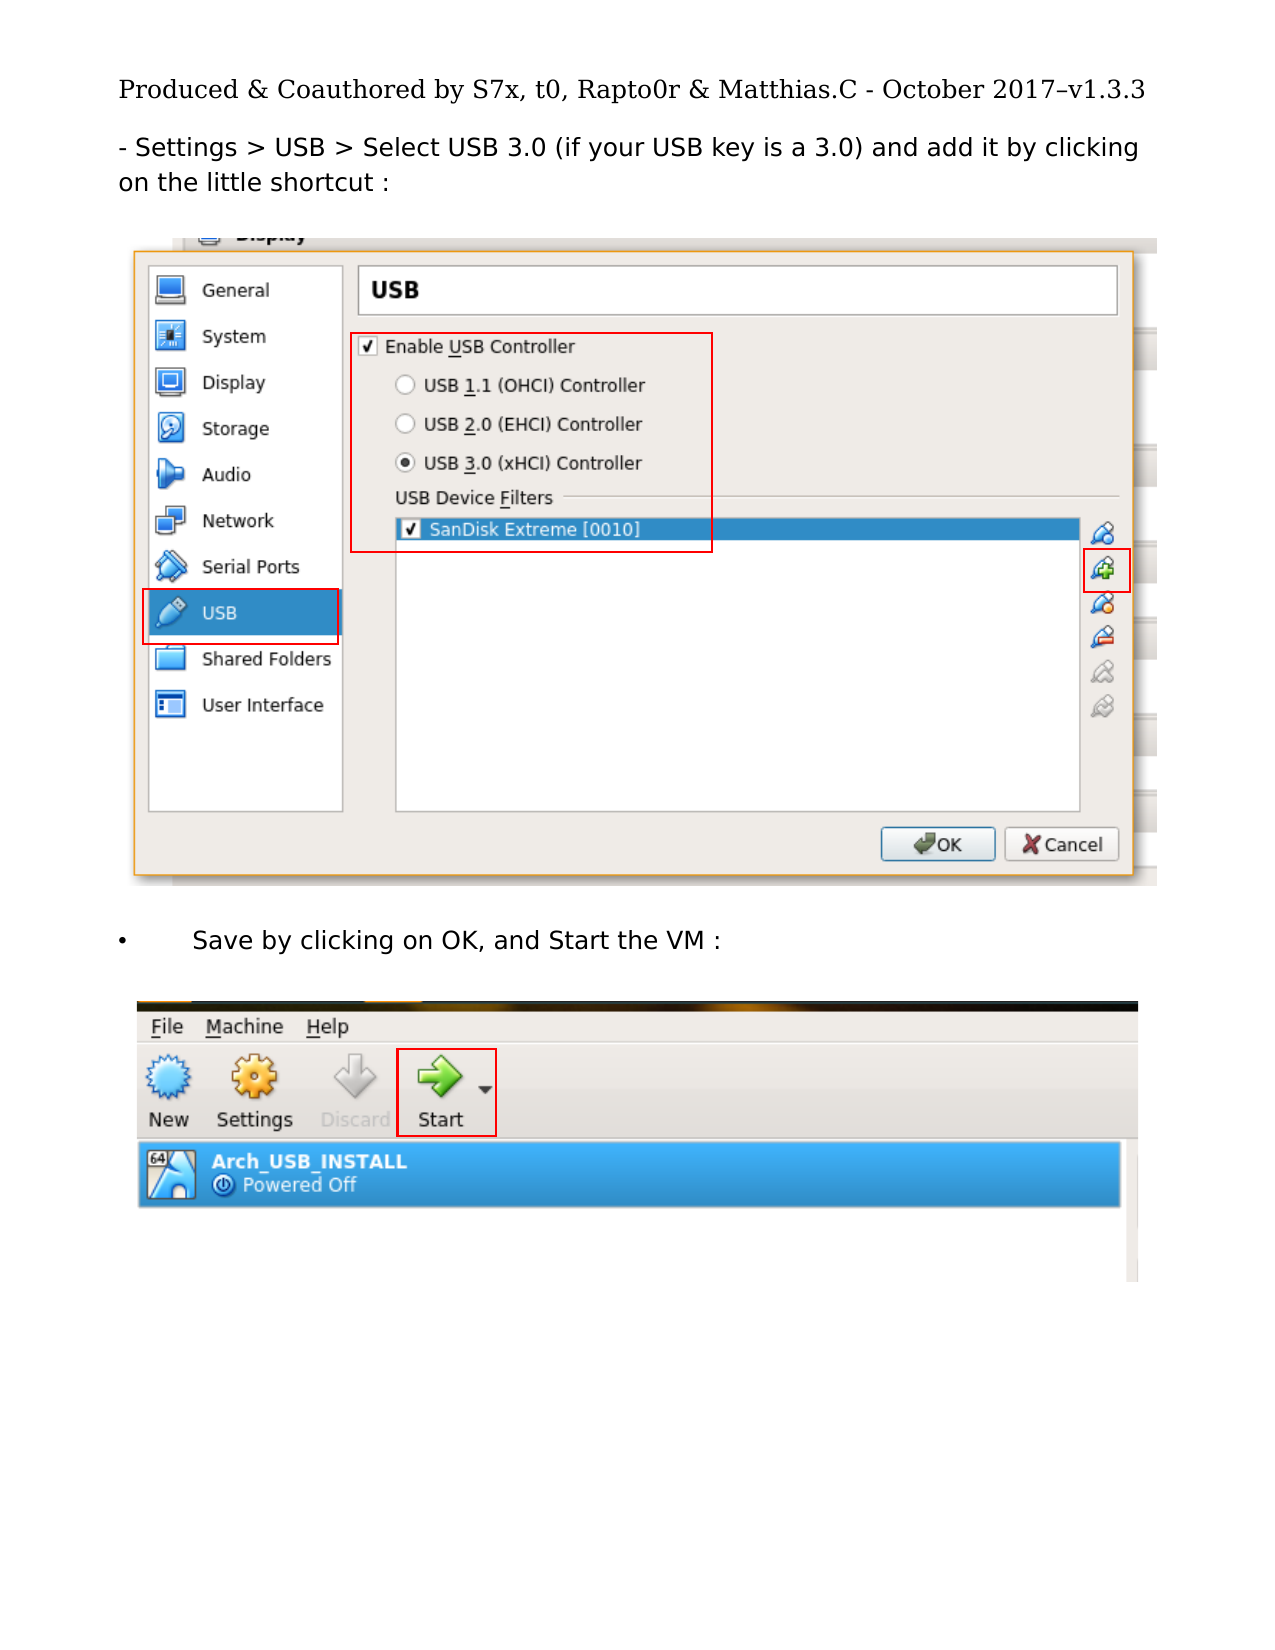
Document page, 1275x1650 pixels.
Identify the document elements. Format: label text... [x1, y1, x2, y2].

picture [118, 238, 1157, 886]
text - Settings > USB > Select USB 3.0 (if your USB key is a 3.0) and add it by clicking on the little shortcut : [118, 134, 1157, 198]
list Save by clicking on OK, and Start the VM : [118, 926, 1157, 955]
picture [136, 1001, 1139, 1282]
